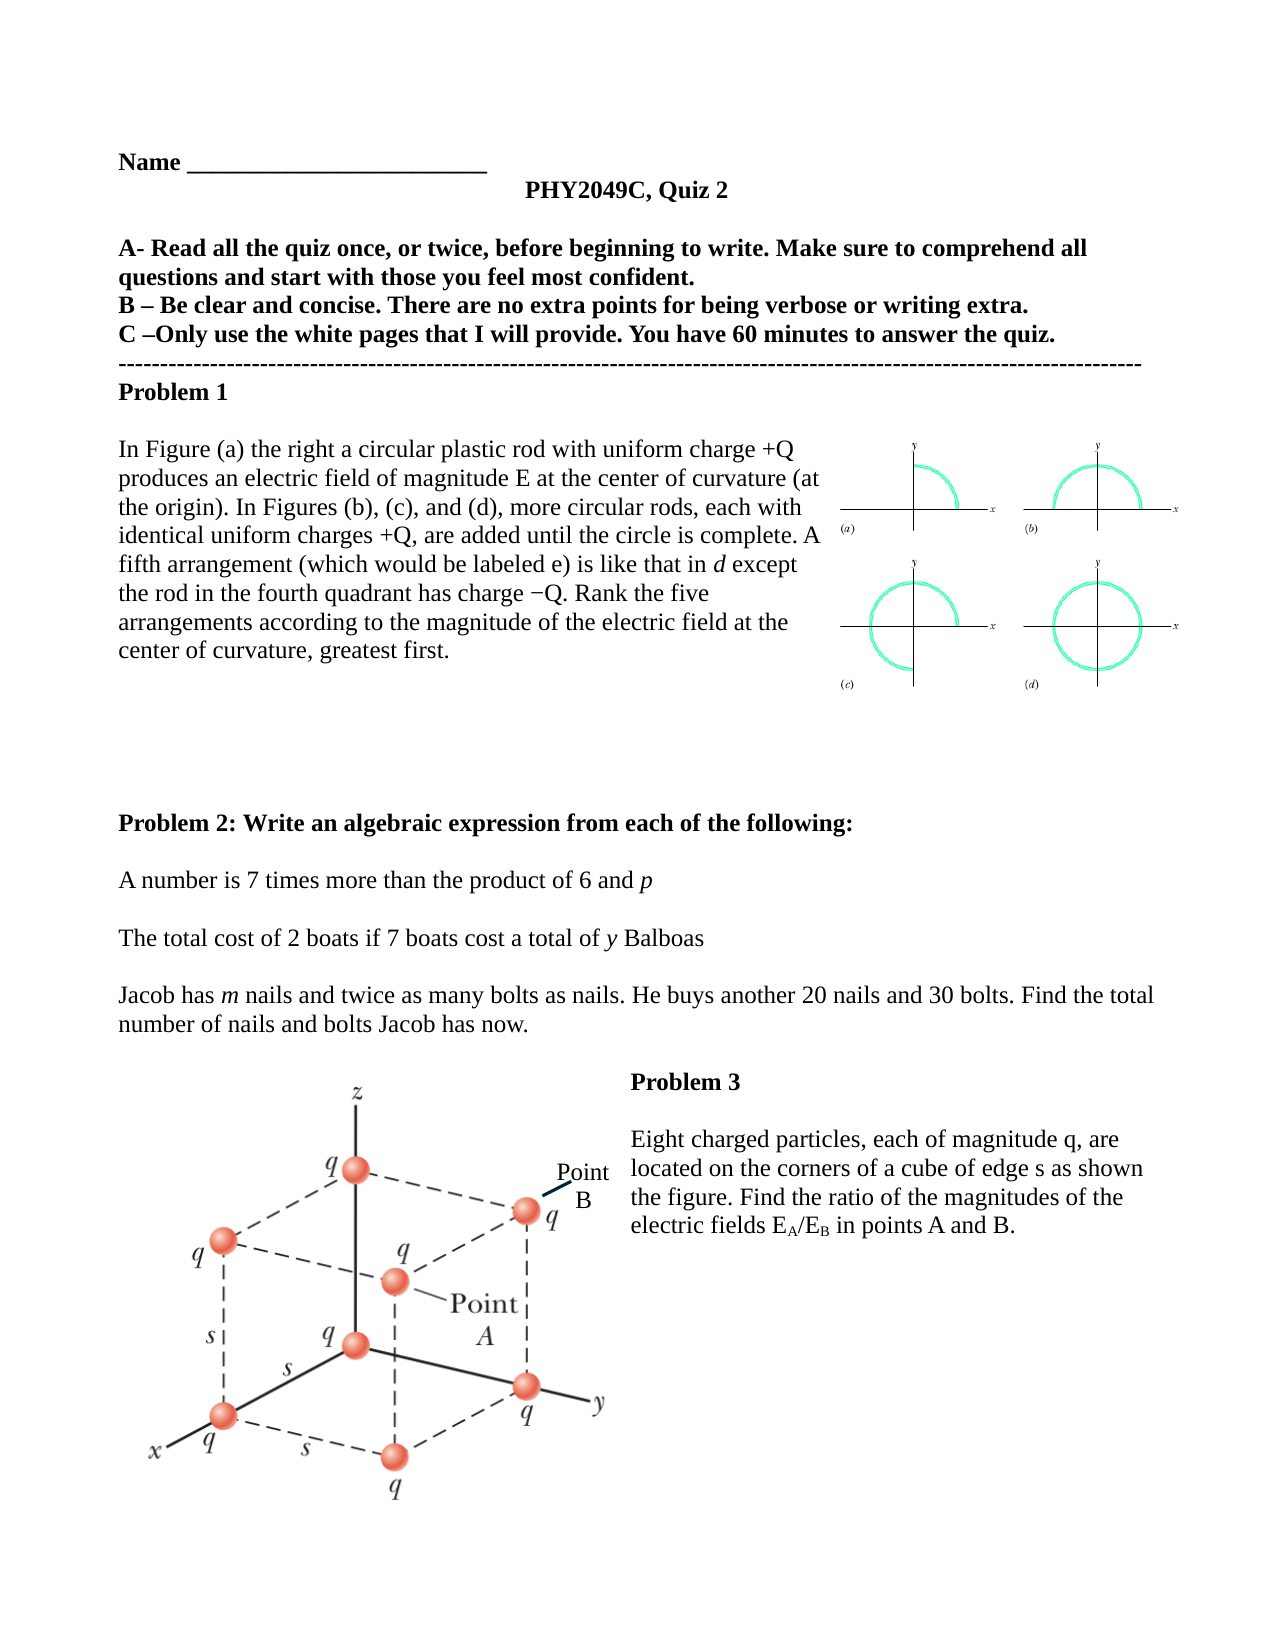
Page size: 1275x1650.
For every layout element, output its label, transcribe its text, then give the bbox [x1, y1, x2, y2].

text A number is 7 times more than the product of 6 and p [118, 866, 1157, 894]
picture [822, 428, 1200, 694]
text In Figure (a) the right a circular plastic rod with uniform charge +Q produces an electric field of magnitude E at the center of curvature (at the origin). In Figures (b), (c), and (d), more circular rods, each with identical uniform charges +Q, are added until the circle is complete. A fifth arrangement (which would be labeled e) is like that in d except the rod in the fourth quadrant has charge −Q. Rank the five arrangements according to the magnitude of the electric field at the center of curvature, greatest first. [118, 434, 822, 664]
text The total cost of 2 boats if 7 boats cost a total of y Balboas [118, 923, 1157, 952]
text B – Be clear and concise. There are no extra points for being verbose or writing extra. [118, 291, 1157, 319]
text --------------------------------------------------------------------------------------------------------------------------- [118, 348, 1157, 377]
text Problem 2: Write an algebraic expression from each of the following: [118, 808, 1157, 837]
text Problem 1 [118, 377, 1157, 406]
picture [113, 1077, 631, 1510]
text Eight charged particles, each of magnitude q, are located on the corners of a cube of edge s as shown the figure. Find the ratio of the magnitudes of the electric fields EA/EB in points A and B. [631, 1096, 1157, 1239]
text Problem 3 [118, 1067, 1157, 1096]
text PHY2049C, Quiz 2 [118, 176, 1157, 204]
text Name ________________________ [118, 147, 1157, 176]
text Jacob has m nails and twice as many bolts as nails. He buys another 20 nails and 30 bolts. Find the total number of nails and bolts Jacob has now. [118, 981, 1157, 1038]
text C –Only use the white pages that I will provide. You have 60 minutes to answer the quiz. [118, 319, 1157, 348]
text A- Read all the quiz once, or twice, before beginning to write. Make sure to comprehend all questions and start with those you feel most confident. [118, 233, 1157, 291]
